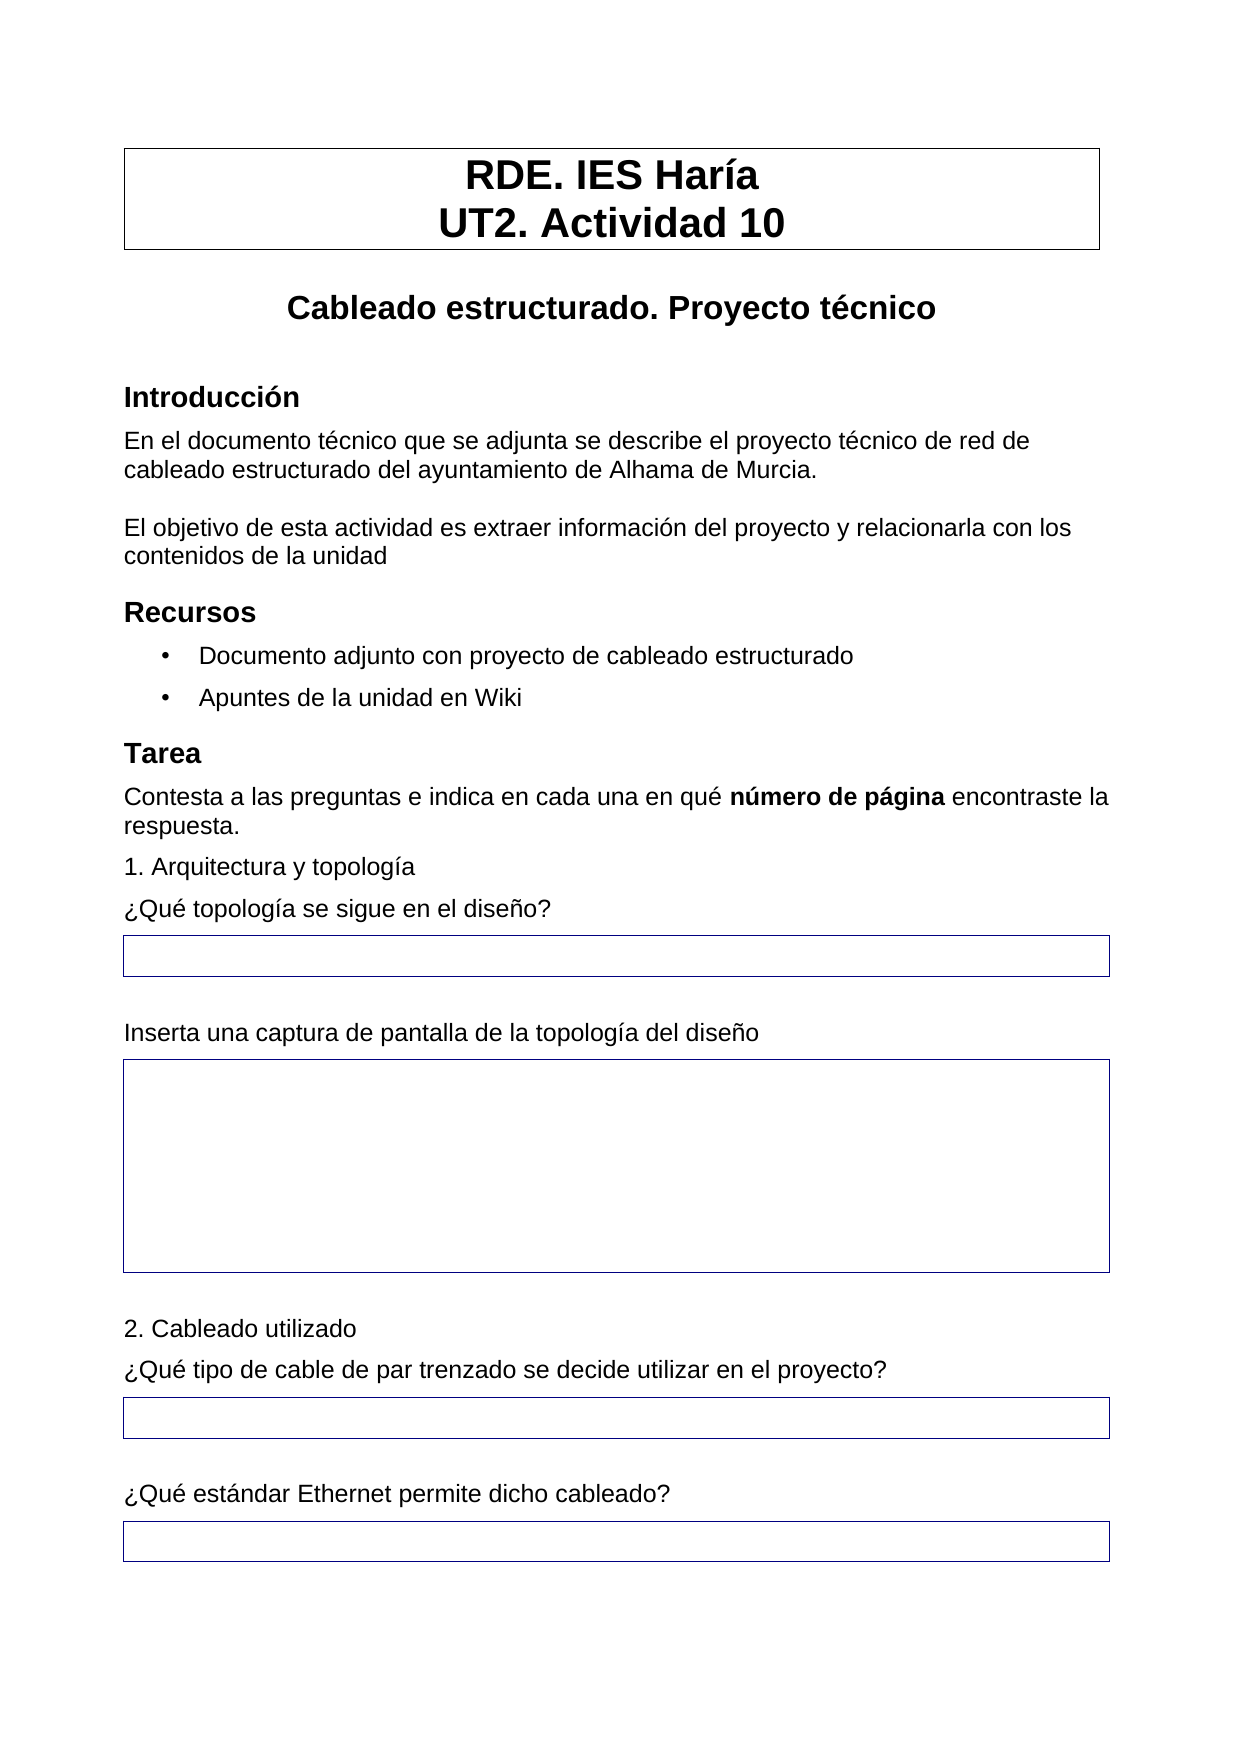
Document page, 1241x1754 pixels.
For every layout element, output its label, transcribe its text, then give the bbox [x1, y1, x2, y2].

table_header [124, 936, 1109, 976]
text Contesta a las preguntas e indica en cada una en qué número de página encontraste la respuesta. [123, 782, 1109, 840]
text En el documento técnico que se adjunta se describe el proyecto técnico de red de cableado estructurado del ayuntamiento de Alhama de Murcia. [123, 426, 1100, 484]
text UT2. Actividad 10 [125, 196, 1099, 249]
table_header [124, 1060, 1109, 1272]
text ¿Qué topología se sigue en el diseño? [123, 894, 1109, 922]
subtitle Tarea [123, 736, 1109, 770]
table_header [124, 1522, 1109, 1561]
subtitle Recursos [123, 595, 1109, 629]
text ¿Qué estándar Ethernet permite dicho cableado? [123, 1479, 1109, 1508]
text ¿Qué tipo de cable de par trenzado se decide utilizar en el proyecto? [123, 1355, 1109, 1384]
subtitle Introducción [123, 380, 1100, 414]
text RDE. IES Haría [125, 149, 1099, 196]
text Cableado estructurado. Proyecto técnico [123, 288, 1100, 327]
text 2. Cableado utilizado [123, 1314, 1109, 1343]
text Inserta una captura de pantalla de la topología del diseño [123, 1018, 1109, 1046]
text 1. Arquitectura y topología [123, 852, 1109, 881]
list Documento adjunto con proyecto de cableado estructurado [161, 641, 1109, 670]
list Apuntes de la unidad en Wiki [161, 682, 1109, 711]
text El objetivo de esta actividad es extraer información del proyecto y relacionarla con los contenidos de la unidad [123, 513, 1100, 570]
table_header [124, 1398, 1109, 1437]
